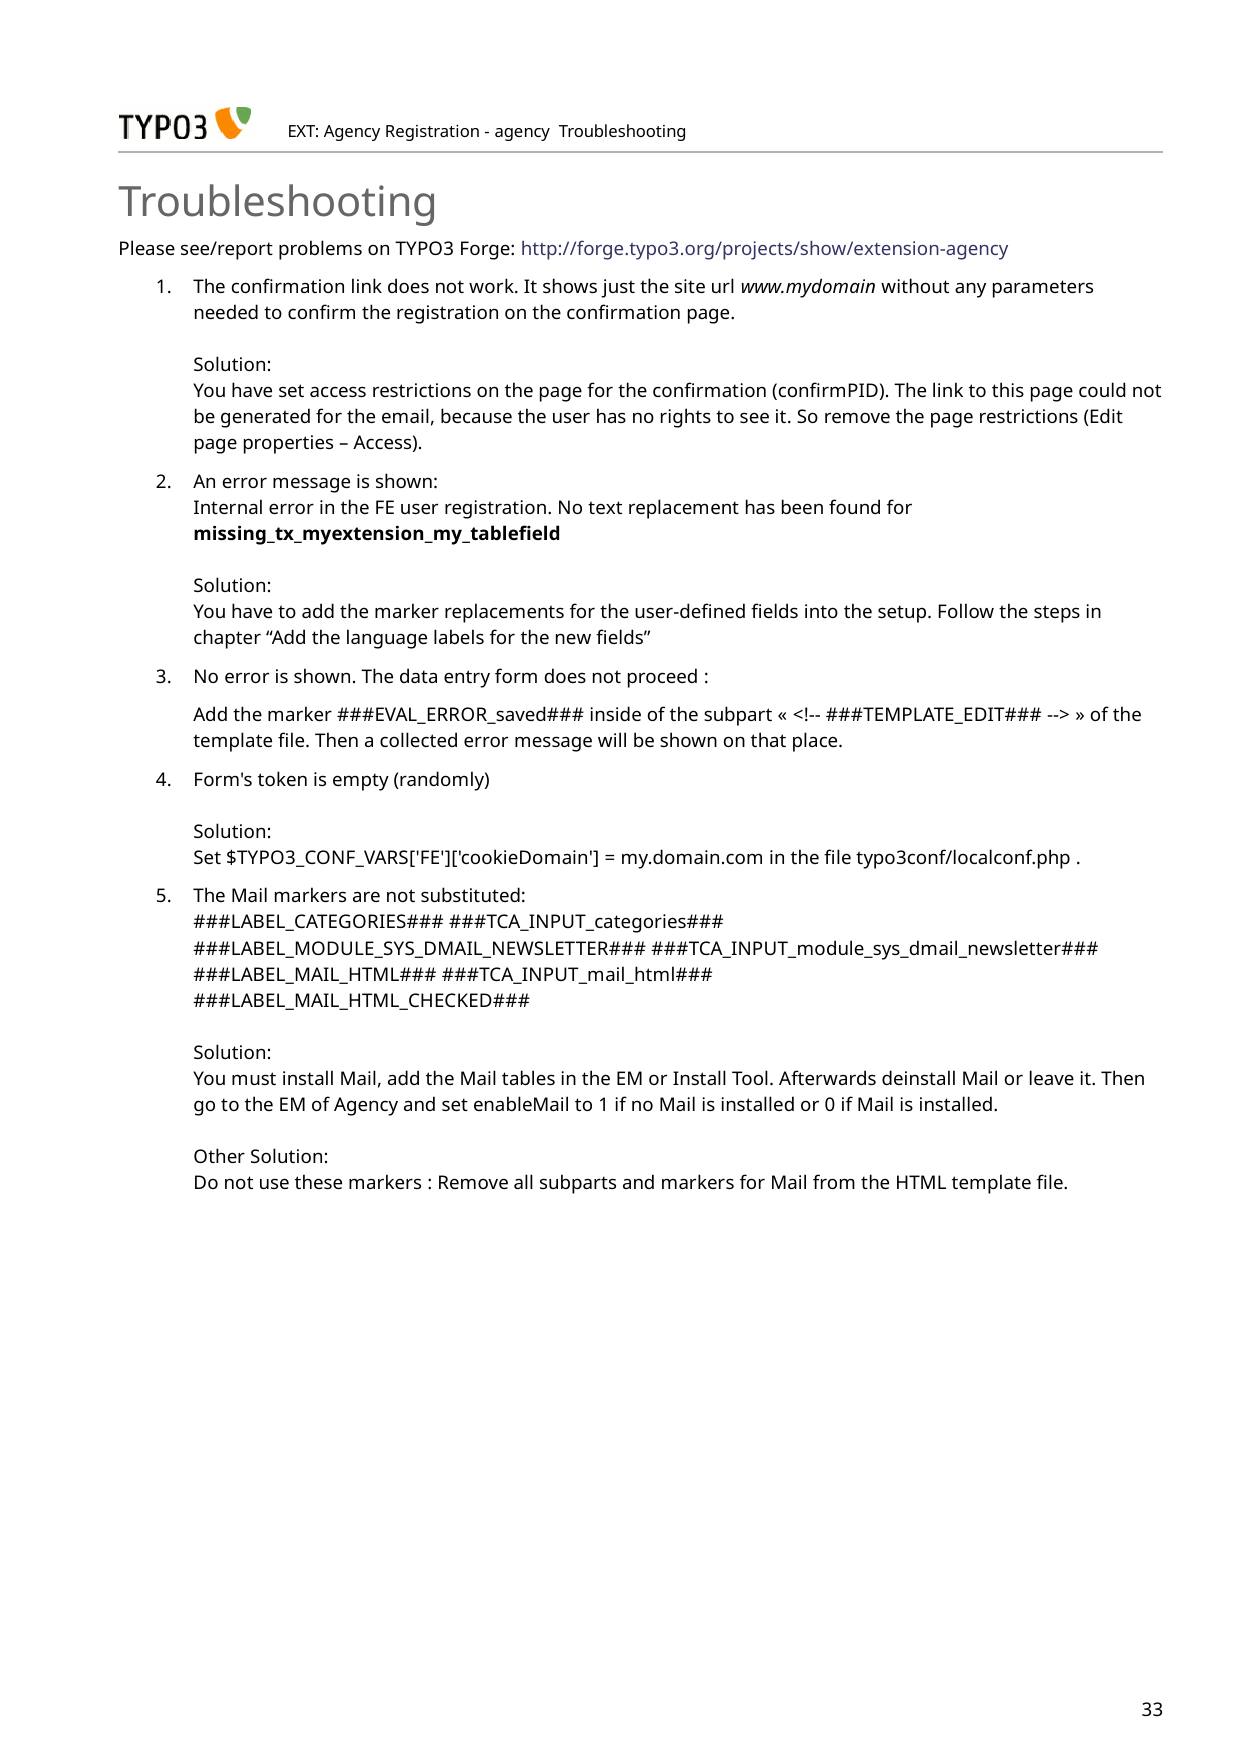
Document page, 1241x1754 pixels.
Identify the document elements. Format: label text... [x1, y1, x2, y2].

picture [118, 106, 254, 139]
list The Mail markers are not substituted: ###LABEL_CATEGORIES### ###TCA_INPUT_categories### ###LABEL_MODULE_SYS_DMAIL_NEWSLETTER### ###TCA_INPUT_module_sys_dmail_newsletter### ###LABEL_MAIL_HTML### ###TCA_INPUT_mail_html### ###LABEL_MAIL_HTML_CHECKED### Solution: You must install Mail, add the Mail tables in the EM or Install Tool. Afterwards deinstall Mail or leave it. Then go to the EM of Agency and set enableMail to 1 if no Mail is installed or 0 if Mail is installed. Other Solution: Do not use these markers : Remove all subparts and markers for Mail from the HTML template file. [156, 882, 1163, 1195]
subtitle Troubleshooting [118, 172, 1163, 228]
text Please see/report problems on TYPO3 Forge: http://forge.typo3.org/projects/show/extension-agency [118, 234, 1163, 260]
list Add the marker ###EVAL_ERROR_saved### inside of the subpart « <!-- ###TEMPLATE_EDIT### --> » of the template file. Then a collected error message will be shown on that place. [156, 701, 1163, 753]
list Form's token is empty (randomly) Solution: Set $TYPO3_CONF_VARS['FE']['cookieDomain'] = my.domain.com in the file typo3conf/localconf.php . [156, 766, 1163, 870]
list No error is shown. The data entry form does not proceed : [156, 662, 1163, 688]
list The confirmation link does not work. It shows just the site url www.mydomain without any parameters needed to confirm the registration on the confirmation page. Solution: You have set access restrictions on the page for the confirmation (confirmPID). The link to this page could not be generated for the email, because the user has no rights to see it. So remove the page restrictions (Edit page properties – Access). [156, 273, 1163, 455]
list An error message is shown: Internal error in the FE user registration. No text replacement has been found for missing_tx_myextension_my_tablefield Solution: You have to add the marker replacements for the user-defined fields into the setup. Follow the steps in chapter “Add the language labels for the new fields” [156, 468, 1163, 650]
